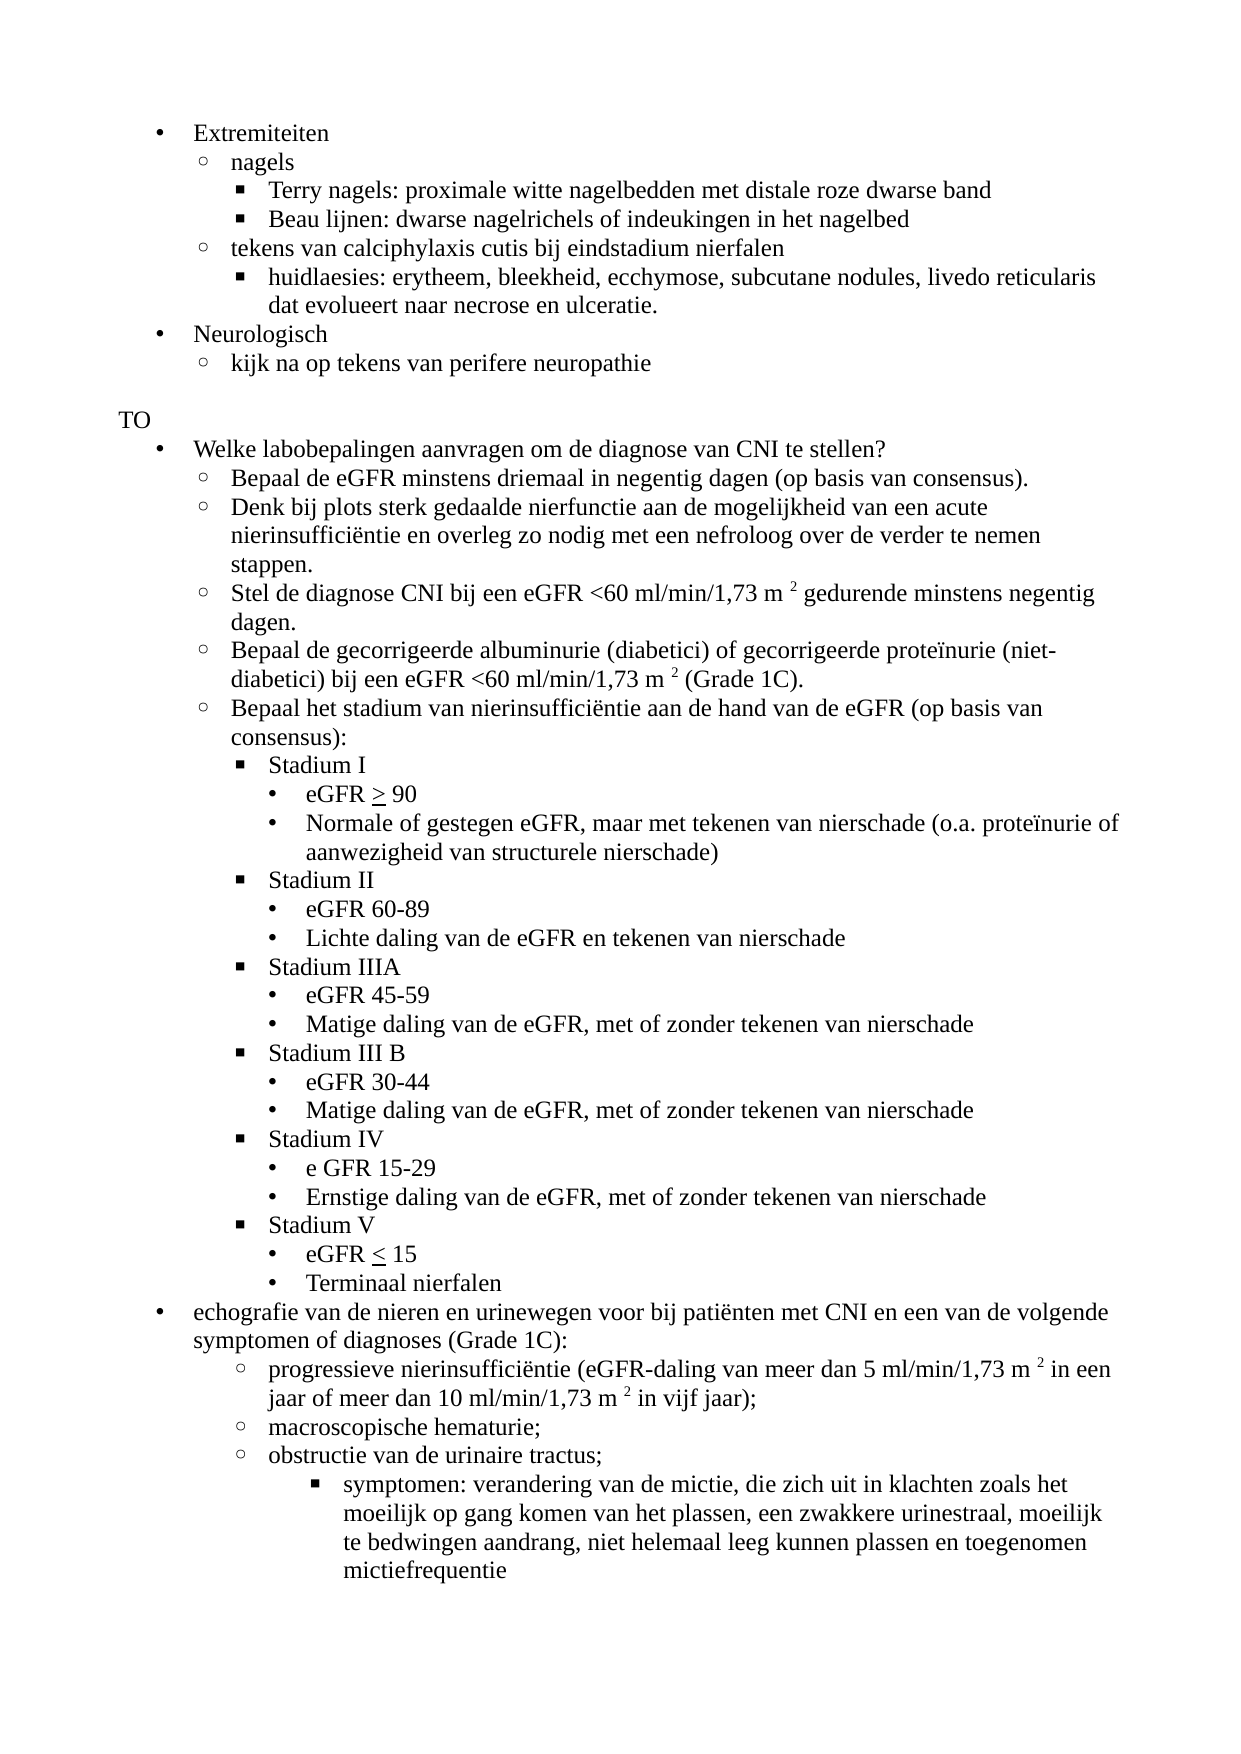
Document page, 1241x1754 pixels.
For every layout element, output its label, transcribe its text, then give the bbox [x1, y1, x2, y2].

list Denk bij plots sterk gedaalde nierfunctie aan de mogelijkheid van een acute nierinsufficiëntie en overleg zo nodig met een nefroloog over de verder te nemen stappen. [193, 492, 1122, 578]
list Stadium V [231, 1211, 1122, 1239]
list Terry nagels: proximale witte nagelbedden met distale roze dwarse band [231, 176, 1122, 204]
list Beau lijnen: dwarse nagelrichels of indeukingen in het nagelbed [231, 204, 1122, 233]
list Lichte daling van de eGFR en tekenen van nierschade [268, 923, 1122, 952]
list Terminaal nierfalen [268, 1268, 1122, 1297]
list eGFR < 15 [268, 1239, 1122, 1268]
list e GFR 15-29 [268, 1153, 1122, 1182]
list Bepaal de gecorrigeerde albuminurie (diabetici) of gecorrigeerde proteïnurie (niet-diabetici) bij een eGFR <60 ml/min/1,73 m 2 (Grade 1C). [193, 636, 1122, 693]
list Stadium II [231, 866, 1122, 894]
list Neurologisch [156, 319, 1122, 348]
list echografie van de nieren en urinewegen voor bij patiënten met CNI en een van de volgende symptomen of diagnoses (Grade 1C): [156, 1297, 1122, 1354]
list nagels [193, 147, 1122, 176]
list Stadium I [231, 751, 1122, 779]
list kijk na op tekens van perifere neuropathie [193, 348, 1122, 377]
list Normale of gestegen eGFR, maar met tekenen van nierschade (o.a. proteïnurie of aanwezigheid van structurele nierschade) [268, 808, 1122, 866]
list huidlaesies: erytheem, bleekheid, ecchymose, subcutane nodules, livedo reticularis dat evolueert naar necrose en ulceratie. [231, 262, 1122, 319]
list macroscopische hematurie; [231, 1412, 1122, 1441]
list Bepaal de eGFR minstens driemaal in negentig dagen (op basis van consensus). [193, 463, 1122, 492]
list Matige daling van de eGFR, met of zonder tekenen van nierschade [268, 1096, 1122, 1124]
list progressieve nierinsufficiëntie (eGFR-daling van meer dan 5 ml/min/1,73 m 2 in een jaar of meer dan 10 ml/min/1,73 m 2 in vijf jaar); [231, 1354, 1122, 1412]
list Bepaal het stadium van nierinsufficiëntie aan de hand van de eGFR (op basis van consensus): [193, 693, 1122, 751]
text TO [118, 406, 1122, 434]
list eGFR > 90 [268, 779, 1122, 808]
list eGFR 60-89 [268, 894, 1122, 923]
list Stadium IIIA [231, 952, 1122, 981]
list eGFR 30-44 [268, 1067, 1122, 1096]
list eGFR 45-59 [268, 981, 1122, 1009]
list Stadium III B [231, 1038, 1122, 1067]
list Ernstige daling van de eGFR, met of zonder tekenen van nierschade [268, 1182, 1122, 1211]
list Welke labobepalingen aanvragen om de diagnose van CNI te stellen? [156, 434, 1122, 463]
list tekens van calciphylaxis cutis bij eindstadium nierfalen [193, 233, 1122, 262]
list Stadium IV [231, 1124, 1122, 1153]
list Extremiteiten [156, 118, 1122, 147]
list symptomen: verandering van de mictie, die zich uit in klachten zoals het moeilijk op gang komen van het plassen, een zwakkere urinestraal, moeilijk te bedwingen aandrang, niet helemaal leeg kunnen plassen en toegenomen mictiefrequentie [306, 1469, 1122, 1584]
list obstructie van de urinaire tractus; [231, 1441, 1122, 1469]
list Stel de diagnose CNI bij een eGFR <60 ml/min/1,73 m 2 gedurende minstens negentig dagen. [193, 578, 1122, 636]
list Matige daling van de eGFR, met of zonder tekenen van nierschade [268, 1009, 1122, 1038]
